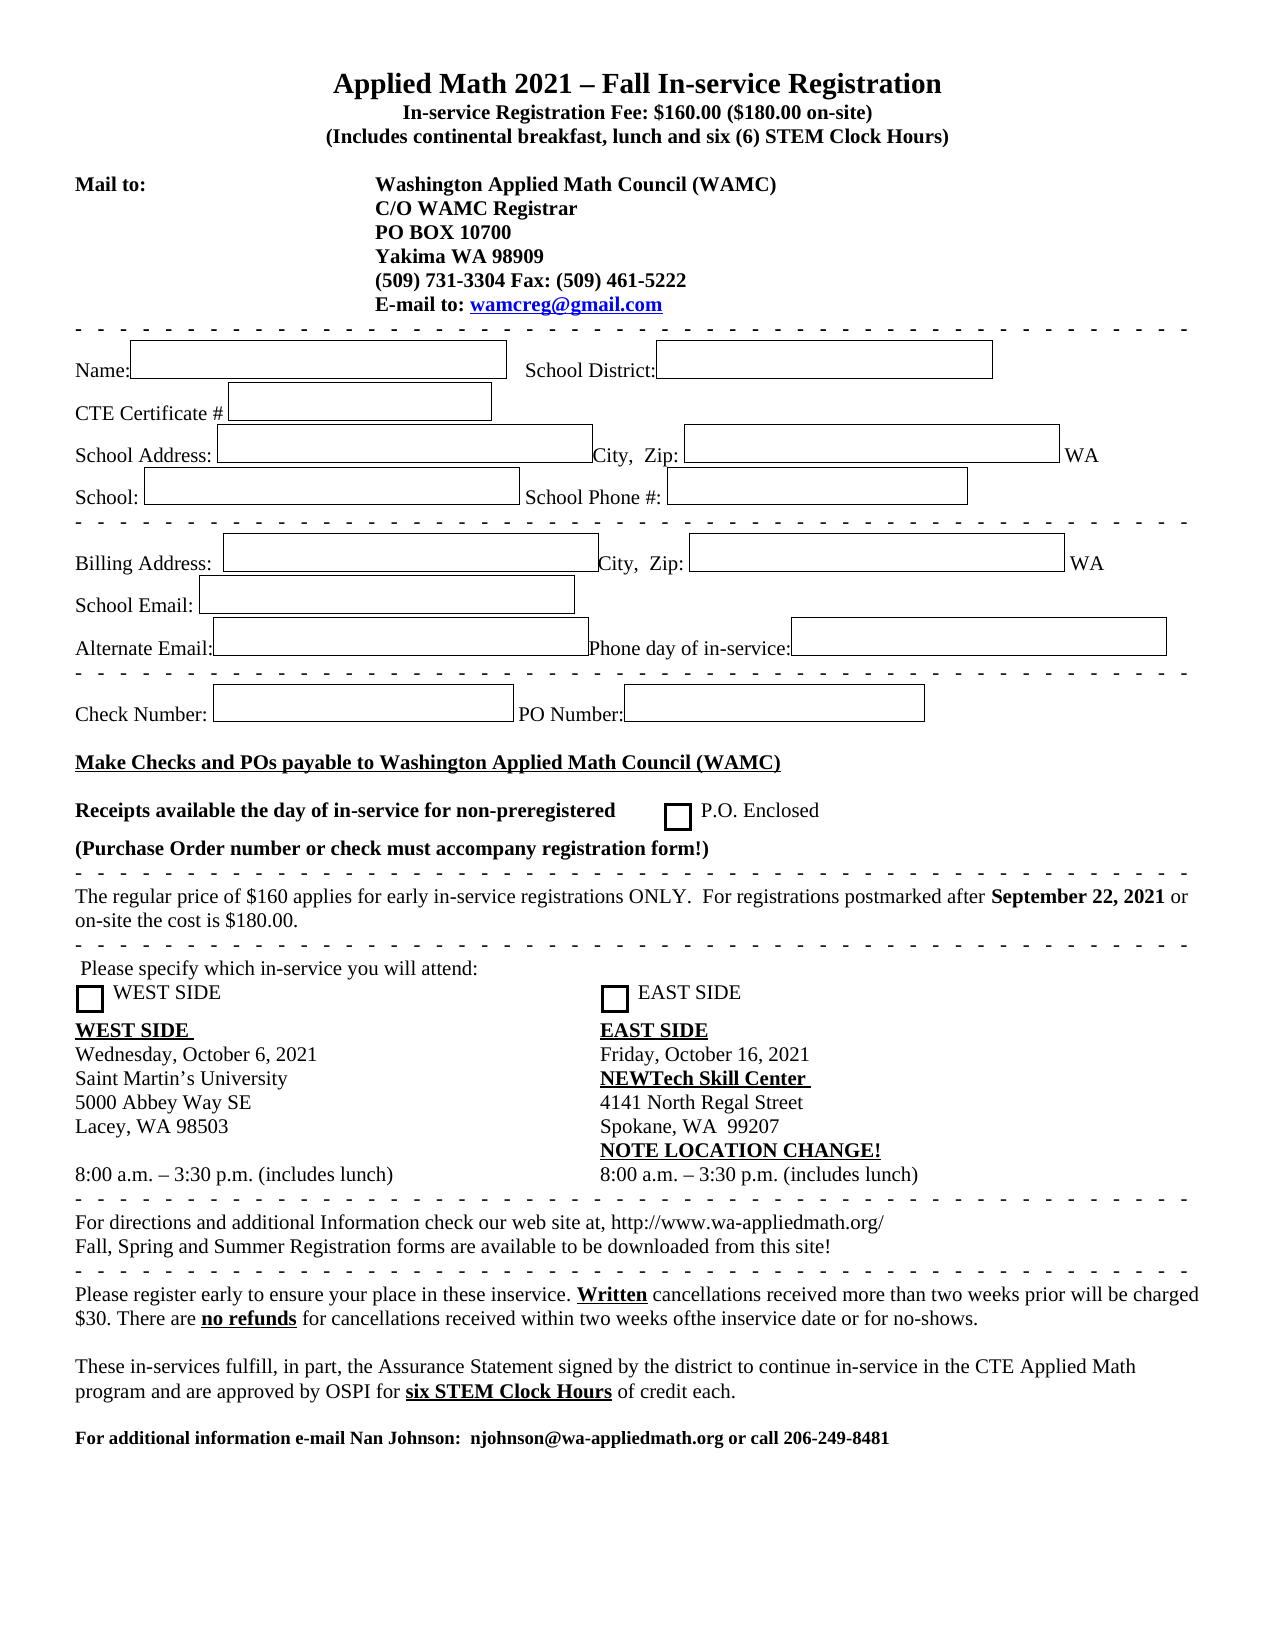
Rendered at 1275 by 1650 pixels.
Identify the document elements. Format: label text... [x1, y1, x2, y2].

text PO BOX 10700 [75, 220, 1200, 244]
text Name: School District: [75, 340, 1200, 382]
text WEST SIDE [113, 980, 600, 1018]
text C/O WAMC Registrar [75, 196, 1200, 220]
text Receipts available the day of in-service for non-preregistered [75, 798, 663, 836]
text Alternate Email:Phone day of in-service: [75, 617, 1200, 659]
text - - - - - - - - - - - - - - - - - - - - - - - - - - - - - - - - - - - - - - - - - - - - - - - - - - [75, 316, 1200, 340]
text P.O. Enclosed [701, 798, 1200, 836]
text (Includes continental breakfast, lunch and six (6) STEM Clock Hours) [75, 124, 1200, 148]
text School Address: City, Zip: WA [75, 424, 1200, 467]
text Check Number: PO Number: [75, 684, 1200, 726]
text School: School Phone #: [75, 467, 1200, 509]
text WEST SIDE EAST SIDE [75, 1018, 1200, 1042]
text - - - - - - - - - - - - - - - - - - - - - - - - - - - - - - - - - - - - - - - - - - - - - - - - - - [75, 860, 1200, 884]
text Make Checks and POs payable to Washington Applied Math Council (WAMC) [75, 750, 1200, 774]
text (Purchase Order number or check must accompany registration form!) [75, 836, 1200, 860]
text 5000 Abbey Way SE 4141 North Regal Street [75, 1090, 1200, 1114]
text 8:00 a.m. – 3:30 p.m. (includes lunch) 8:00 a.m. – 3:30 p.m. (includes lunch) [75, 1162, 1200, 1186]
text For directions and additional Information check our web site at, http://www.wa-appliedmath.org/ [75, 1210, 1200, 1234]
text - - - - - - - - - - - - - - - - - - - - - - - - - - - - - - - - - - - - - - - - - - - - - - - - - - [75, 1258, 1200, 1282]
text NOTE LOCATION CHANGE! [75, 1138, 1200, 1162]
text E-mail to: wamcreg@gmail.com [75, 292, 1200, 316]
text For additional information e-mail Nan Johnson: njohnson@wa-appliedmath.org or call 206-249-8481 [75, 1427, 1200, 1448]
text These in-services fulfill, in part, the Assurance Statement signed by the district to continue in-service in the CTE Applied Math program and are approved by OSPI for six STEM Clock Hours of credit each. [75, 1354, 1200, 1403]
text - - - - - - - - - - - - - - - - - - - - - - - - - - - - - - - - - - - - - - - - - - - - - - - - - - [75, 932, 1200, 956]
subtitle Applied Math 2021 – Fall In-service Registration [75, 66, 1200, 99]
text School Email: [75, 575, 1200, 617]
text Please specify which in-service you will attend: [75, 956, 1200, 980]
text Wednesday, October 6, 2021 Friday, October 16, 2021 [75, 1042, 1200, 1066]
text - - - - - - - - - - - - - - - - - - - - - - - - - - - - - - - - - - - - - - - - - - - - - - - - - - [75, 509, 1200, 533]
text Fall, Spring and Summer Registration forms are available to be downloaded from this site! [75, 1234, 1200, 1258]
text In-service Registration Fee: $160.00 ($180.00 on-site) [75, 99, 1200, 124]
text Please register early to ensure your place in these inservice. Written cancellations received more than two weeks prior will be charged $30. There are no refunds for cancellations received within two weeks ofthe inservice date or for no-shows. [75, 1282, 1200, 1330]
text - - - - - - - - - - - - - - - - - - - - - - - - - - - - - - - - - - - - - - - - - - - - - - - - - - [75, 1186, 1200, 1210]
text Yakima WA 98909 [75, 244, 1200, 268]
text Lacey, WA 98503 Spokane, WA 99207 [75, 1114, 1200, 1138]
text Saint Martin’s University NEWTech Skill Center [75, 1066, 1200, 1090]
text (509) 731-3304 Fax: (509) 461-5222 [75, 268, 1200, 292]
text CTE Certificate # [75, 382, 1200, 424]
text EAST SIDE [638, 980, 1200, 1018]
text Billing Address: City, Zip: WA [75, 533, 1200, 575]
text Mail to: Washington Applied Math Council (WAMC) [75, 172, 1200, 196]
text The regular price of $160 applies for early in-service registrations ONLY. For registrations postmarked after September 22, 2021 or on-site the cost is $180.00. [75, 884, 1200, 932]
text - - - - - - - - - - - - - - - - - - - - - - - - - - - - - - - - - - - - - - - - - - - - - - - - - - [75, 659, 1200, 684]
